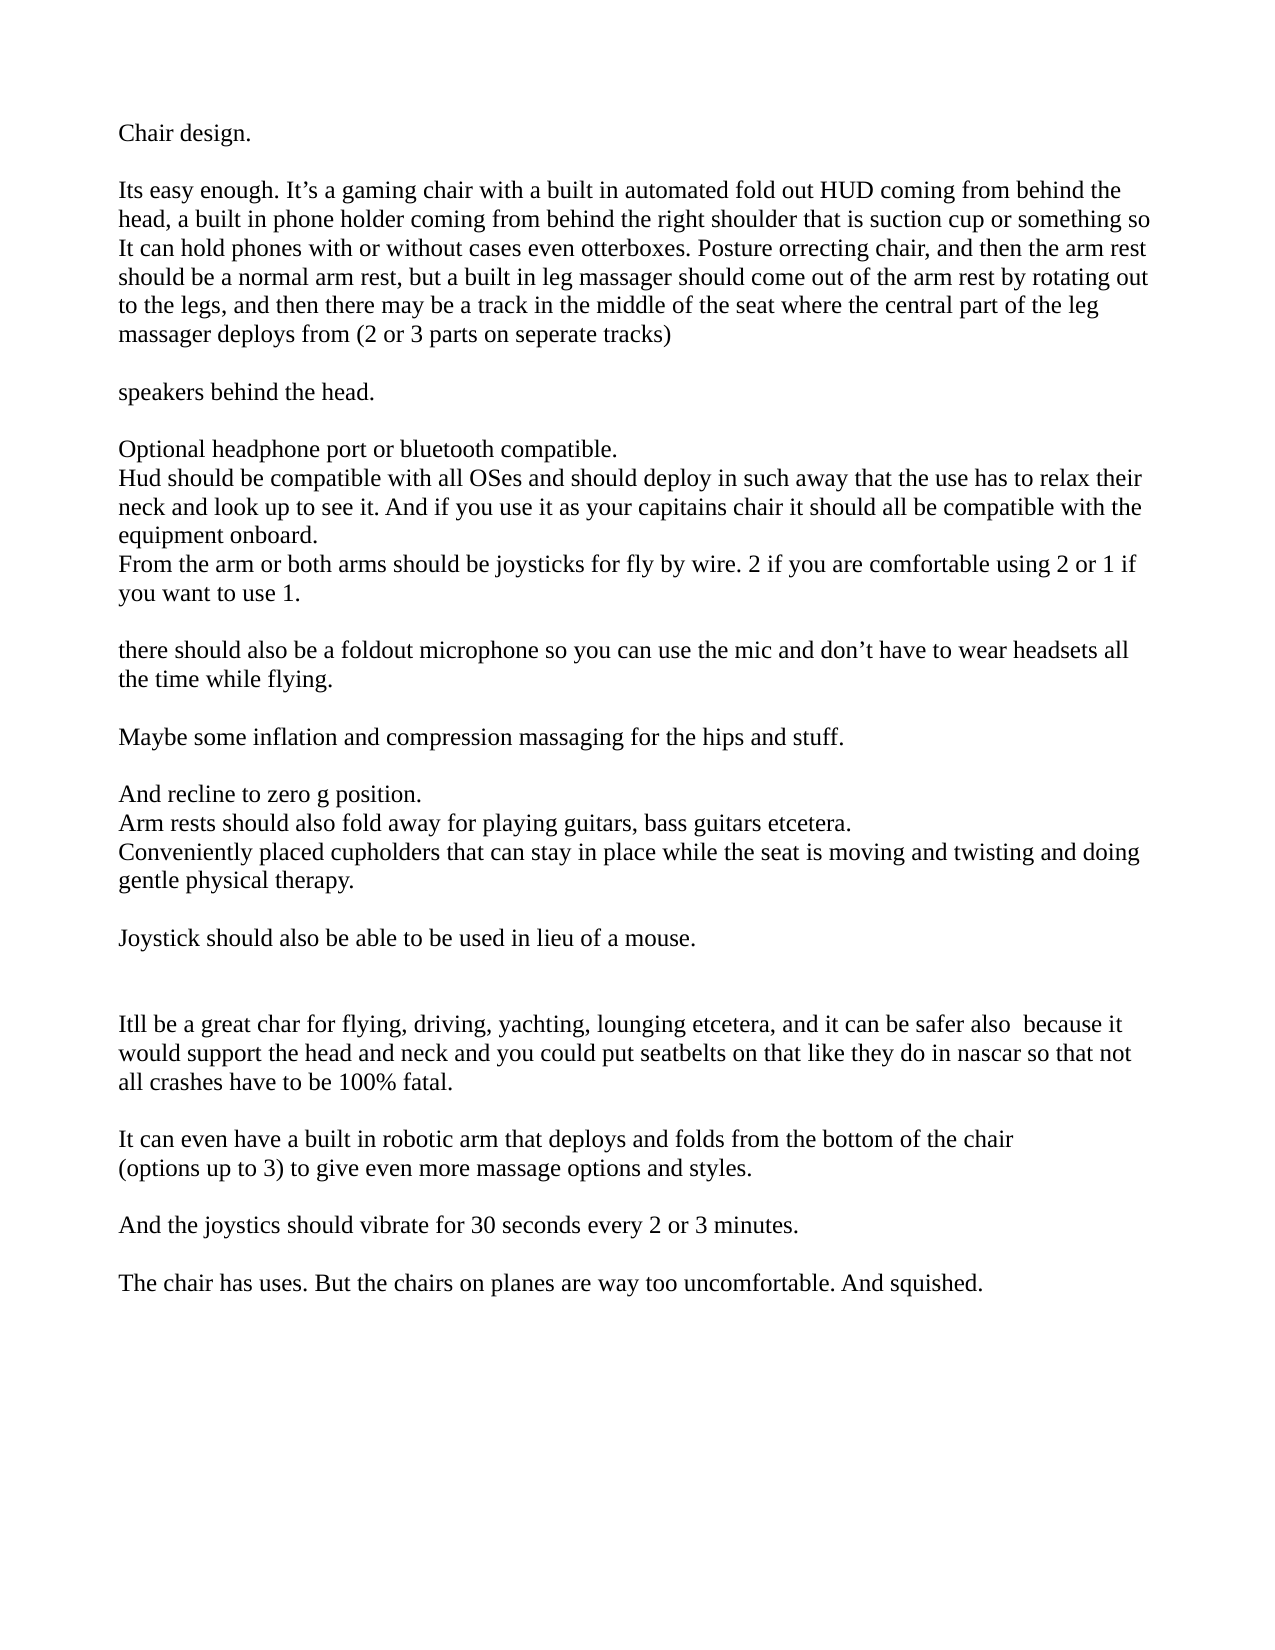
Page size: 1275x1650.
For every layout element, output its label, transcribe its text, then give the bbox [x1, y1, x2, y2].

text Maybe some inflation and compression massaging for the hips and stuff. [118, 722, 1157, 751]
text And recline to zero g position. [118, 779, 1157, 808]
text Chair design. [118, 118, 1157, 147]
text It can even have a built in robotic arm that deploys and folds from the bottom of the chair [118, 1124, 1157, 1153]
text And the joystics should vibrate for 30 seconds every 2 or 3 minutes. [118, 1211, 1157, 1239]
text there should also be a foldout microphone so you can use the mic and don’t have to wear headsets all the time while flying. [118, 636, 1157, 693]
text The chair has uses. But the chairs on planes are way too uncomfortable. And squished. [118, 1268, 1157, 1297]
text speakers behind the head. [118, 377, 1157, 406]
text Itll be a great char for flying, driving, yachting, lounging etcetera, and it can be safer also because it would support the head and neck and you could put seatbelts on that like they do in nascar so that not all crashes have to be 100% fatal. [118, 1009, 1157, 1096]
text Hud should be compatible with all OSes and should deploy in such away that the use has to relax their neck and look up to see it. And if you use it as your capitains chair it should all be compatible with the equipment onboard. [118, 463, 1157, 549]
text From the arm or both arms should be joysticks for fly by wire. 2 if you are comfortable using 2 or 1 if you want to use 1. [118, 549, 1157, 607]
text Optional headphone port or bluetooth compatible. [118, 434, 1157, 463]
text Conveniently placed cupholders that can stay in place while the seat is moving and twisting and doing gentle physical therapy. [118, 837, 1157, 894]
text Joystick should also be able to be used in lieu of a mouse. [118, 923, 1157, 952]
text (options up to 3) to give even more massage options and styles. [118, 1153, 1157, 1182]
text Arm rests should also fold away for playing guitars, bass guitars etcetera. [118, 808, 1157, 837]
text Its easy enough. It’s a gaming chair with a built in automated fold out HUD coming from behind the head, a built in phone holder coming from behind the right shoulder that is suction cup or something so It can hold phones with or without cases even otterboxes. Posture orrecting chair, and then the arm rest should be a normal arm rest, but a built in leg massager should come out of the arm rest by rotating out to the legs, and then there may be a track in the middle of the seat where the central part of the leg massager deploys from (2 or 3 parts on seperate tracks) [118, 176, 1157, 348]
